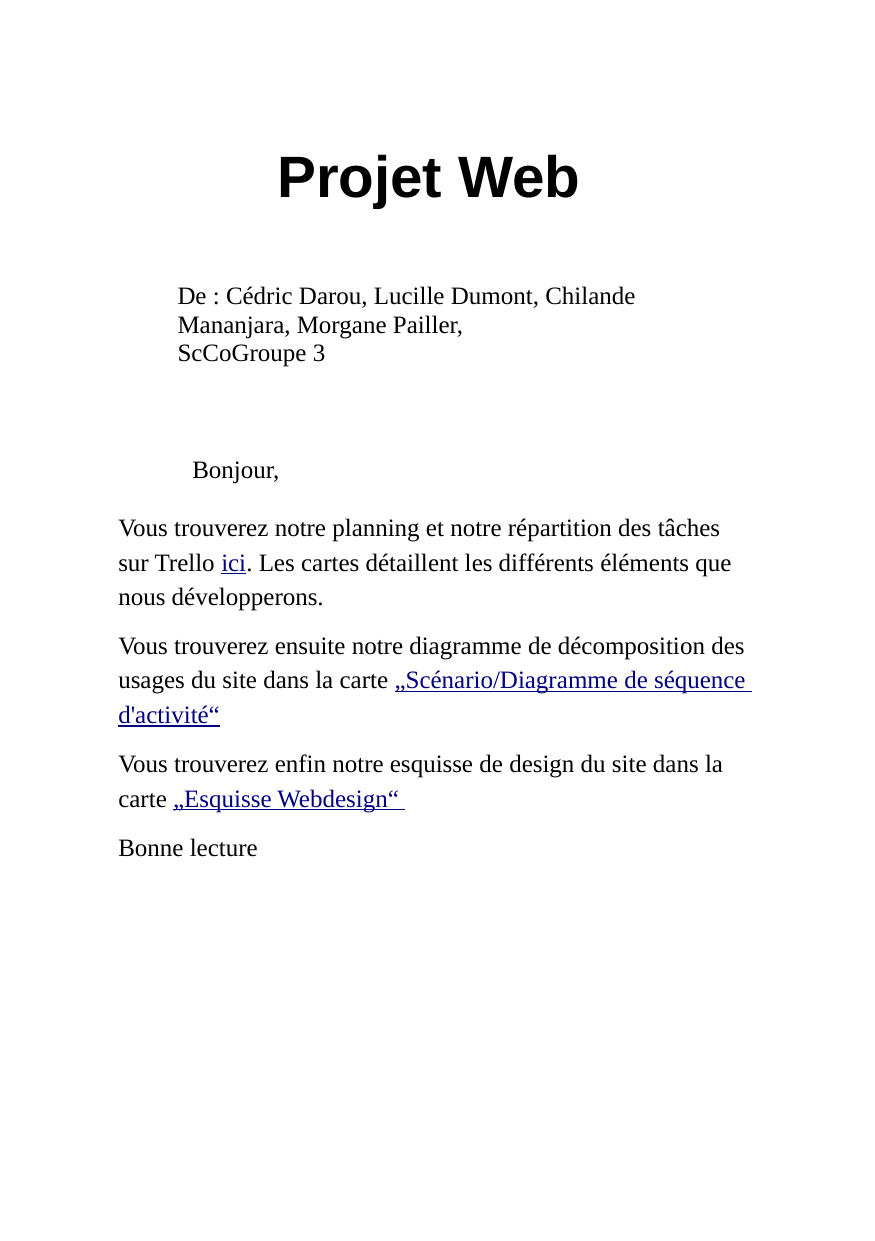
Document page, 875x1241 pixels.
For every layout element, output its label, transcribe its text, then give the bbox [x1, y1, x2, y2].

text Vous trouverez enfin notre esquisse de design du site dans la carte „Esquisse Webdesign“ [118, 749, 756, 812]
text Vous trouverez notre planning et notre répartition des tâches sur Trello ici. Les cartes détaillent les différents éléments que nous développerons. [118, 513, 756, 611]
text Bonjour, [118, 455, 697, 484]
title Projet Web [118, 143, 756, 210]
text De : Cédric Darou, Lucille Dumont, Chilande Mananjara, Morgane Pailler, ScCoGroupe 3 [177, 281, 697, 367]
text Vous trouverez ensuite notre diagramme de décomposition des usages du site dans la carte „Scénario/Diagramme de séquence d'activité“ [118, 631, 756, 729]
text Bonne lecture [118, 833, 756, 861]
